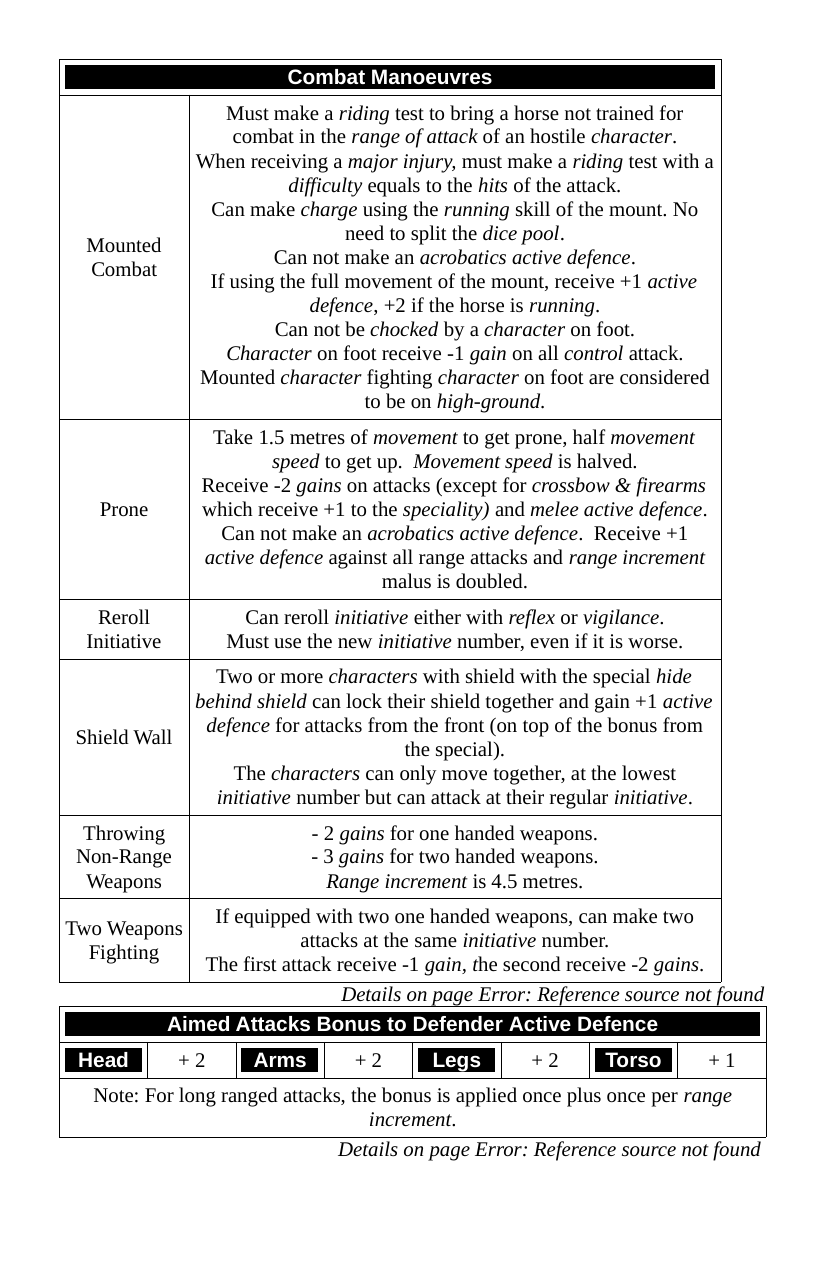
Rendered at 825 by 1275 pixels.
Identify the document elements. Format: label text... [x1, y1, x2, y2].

table_cell + 2 [148, 1043, 236, 1077]
table_cell Head [60, 1043, 147, 1077]
text Details on page Error: Reference source not found [59, 982, 766, 1006]
table_header Combat Manoeuvres [60, 60, 721, 94]
table_cell Mounted Combat [60, 96, 189, 419]
table_cell - 2 gains for one handed weapons. - 3 gains for two handed weapons. Range increment is 4.5 metres. [190, 816, 721, 898]
table_cell Arms [237, 1043, 324, 1077]
table_cell Can reroll initiative either with reflex or vigilance. Must use the new initiative number, even if it is worse. [190, 600, 721, 659]
table_cell Must make a riding test to bring a horse not trained for combat in the range of attack of an hostile character. When receiving a major injury, must make a riding test with a difficulty equals to the hits of the attack. Can make charge using the running skill of the mount. No need to split the dice pool. Can not make an acrobatics active defence. If using the full movement of the mount, receive +1 active defence, +2 if the horse is running. Can not be chocked by a character on foot. Character on foot receive -1 gain on all control attack. Mounted character fighting character on foot are considered to be on high-ground. [190, 96, 721, 419]
table_cell Shield Wall [60, 660, 189, 814]
table_cell Throwing Non-Range Weapons [60, 816, 189, 898]
table_cell + 1 [678, 1043, 766, 1077]
table_cell Two Weapons Fighting [60, 899, 189, 982]
table_header Aimed Attacks Bonus to Defender Active Defence [60, 1007, 766, 1042]
text Details on page Error: Reference source not found [59, 1138, 766, 1161]
table_cell Prone [60, 420, 189, 599]
table_cell Legs [413, 1043, 501, 1077]
table_cell Reroll Initiative [60, 600, 189, 659]
table_cell If equipped with two one handed weapons, can make two attacks at the same initiative number. The first attack receive -1 gain, the second receive -2 gains. [190, 899, 721, 982]
table_cell + 2 [502, 1043, 589, 1077]
table_cell Two or more characters with shield with the special hide behind shield can lock their shield together and gain +1 active defence for attacks from the front (on top of the bonus from the special). The characters can only move together, at the lowest initiative number but can attack at their regular initiative. [190, 660, 721, 814]
table_cell Take 1.5 metres of movement to get prone, half movement speed to get up. Movement speed is halved. Receive -2 gains on attacks (except for crossbow & firearms which receive +1 to the speciality) and melee active defence. Can not make an acrobatics active defence. Receive +1 active defence against all range attacks and range increment malus is doubled. [190, 420, 721, 599]
table_cell + 2 [325, 1043, 412, 1077]
table_cell Note: For long ranged attacks, the bonus is applied once plus once per range increment. [60, 1079, 766, 1137]
table_cell Torso [590, 1043, 677, 1077]
